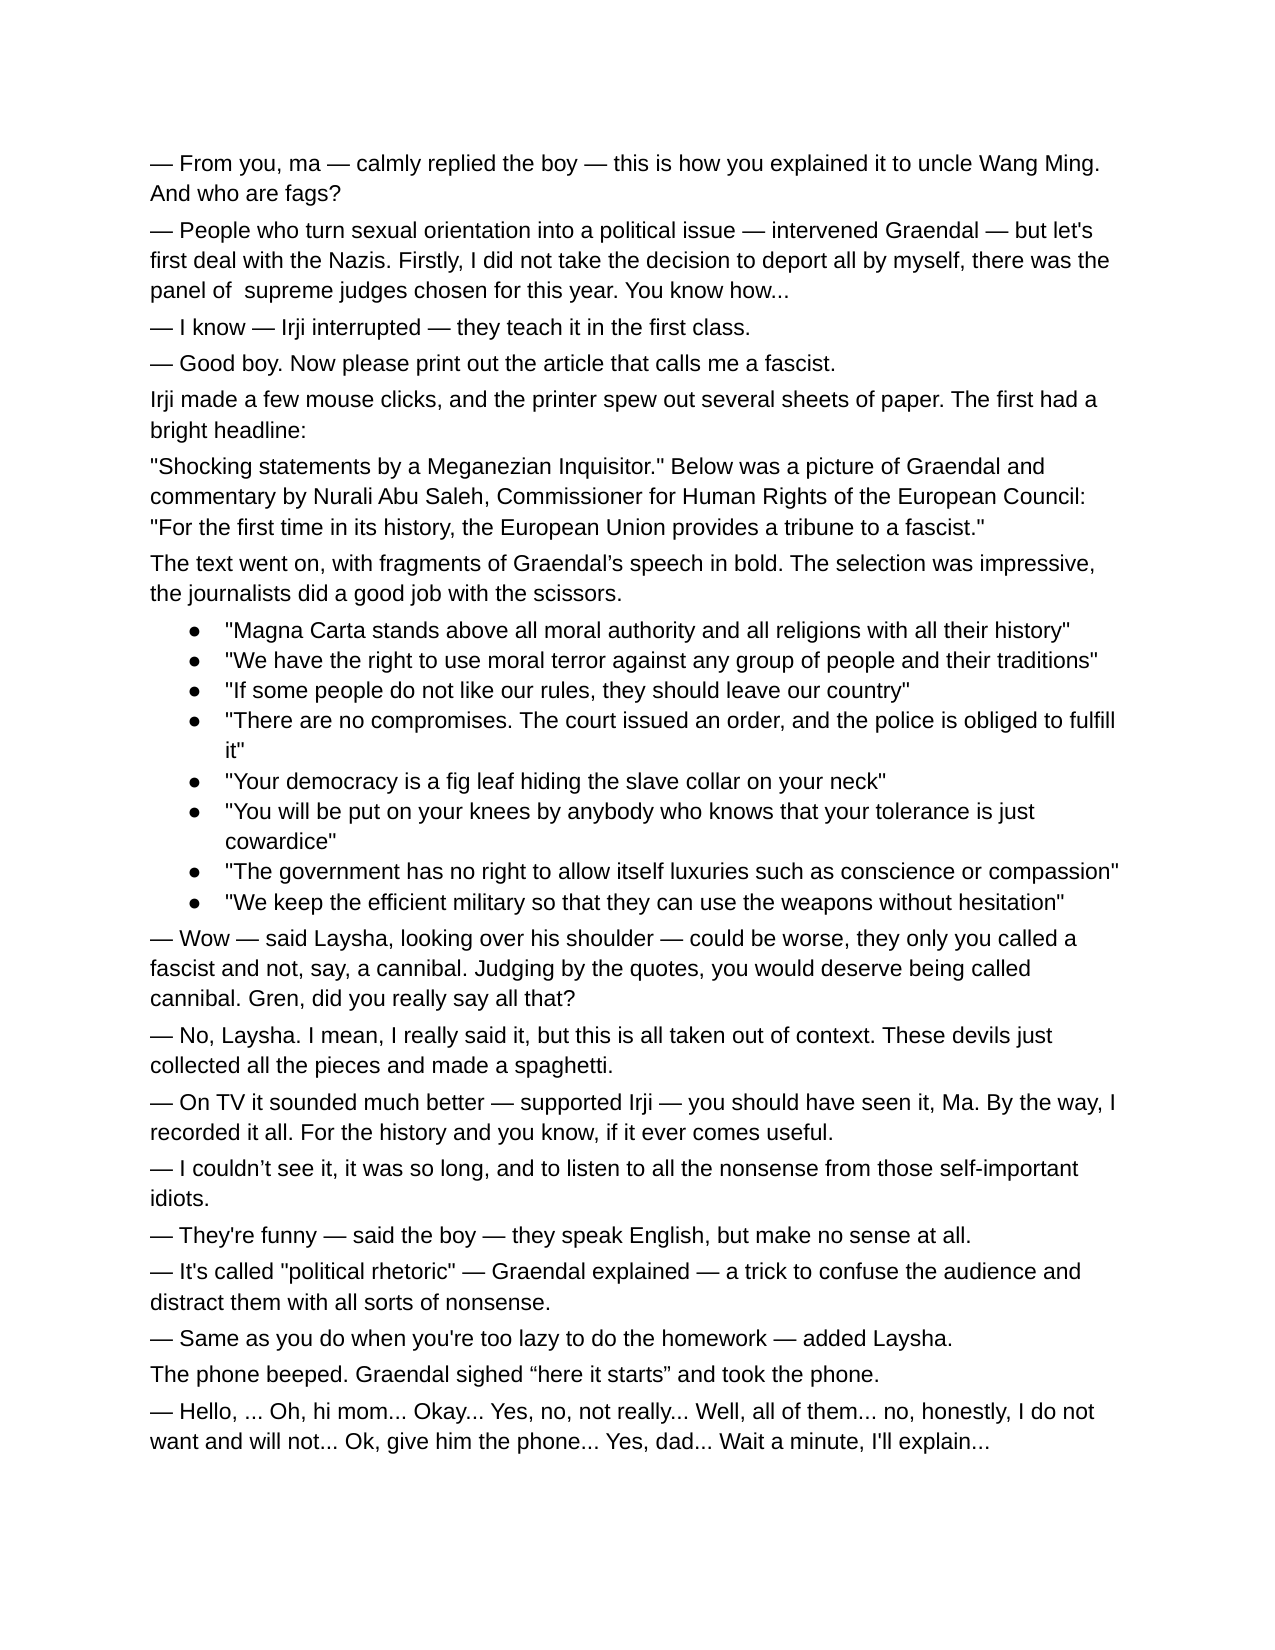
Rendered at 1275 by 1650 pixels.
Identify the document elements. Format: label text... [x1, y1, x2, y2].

text The text went on, with fragments of Graendal’s speech in bold. The selection was impressive, the journalists did a good job with the scissors. [150, 550, 1125, 607]
text — They're funny — said the boy — they speak English, but make no sense at all. [150, 1222, 1125, 1248]
text — From you, ma — calmly replied the boy — this is how you explained it to uncle Wang Ming. And who are fags? [150, 150, 1125, 207]
list "Magna Carta stands above all moral authority and all religions with all their history" [187, 617, 1125, 643]
list "There are no compromises. The court issued an order, and the police is obliged to fulfill it" [187, 707, 1125, 764]
text "Shocking statements by a Meganezian Inquisitor." Below was a picture of Graendal and commentary by Nurali Abu Saleh, Commissioner for Human Rights of the European Council: "For the first time in its history, the European Union provides a tribune to a fascist." [150, 453, 1125, 540]
text — Good boy. Now please print out the article that calls me a fascist. [150, 350, 1125, 376]
text — On TV it sounded much better — supported Irji — you should have seen it, Ma. By the way, I recorded it all. For the history and you know, if it ever comes useful. [150, 1088, 1125, 1145]
text — Hello, ... Oh, hi mom... Okay... Yes, no, not really... Well, all of them... no, honestly, I do not want and will not... Ok, give him the phone... Yes, dad... Wait a minute, I'll explain... [150, 1398, 1125, 1454]
text — Wow — said Laysha, looking over his shoulder — could be worse, they only you called a fascist and not, say, a cannibal. Judging by the quotes, you would deserve being called cannibal. Gren, did you really say all that? [150, 925, 1125, 1012]
text — No, Laysha. I mean, I really said it, but this is all taken out of context. These devils just collected all the pieces and made a spaghetti. [150, 1022, 1125, 1078]
text The phone beeped. Graendal sighed “here it starts” and took the phone. [150, 1361, 1125, 1388]
list "You will be put on your knees by anybody who knows that your tolerance is just cowardice" [187, 798, 1125, 854]
list "Your democracy is a fig leaf hiding the slave collar on your neck" [187, 768, 1125, 794]
text Irji made a few mouse clicks, and the printer spew out several sheets of paper. The first had a bright headline: [150, 386, 1125, 443]
list "The government has no right to allow itself luxuries such as conscience or compassion" [187, 858, 1125, 885]
text — People who turn sexual orientation into a political issue — intervened Graendal — but let's first deal with the Nazis. Firstly, I did not take the decision to deport all by myself, there was the panel of supreme judges chosen for this year. You know how... [150, 217, 1125, 303]
list "We keep the efficient military so that they can use the weapons without hesitation" [187, 888, 1125, 915]
text — I know — Irji interrupted — they teach it in the first class. [150, 313, 1125, 340]
text — Same as you do when you're too lazy to do the homework — added Laysha. [150, 1325, 1125, 1351]
text — I couldn’t see it, it was so long, and to listen to all the nonsense from those self-important idiots. [150, 1155, 1125, 1212]
text — It's called "political rhetoric" — Graendal explained — a trick to confuse the audience and distract them with all sorts of nonsense. [150, 1258, 1125, 1315]
list "If some people do not like our rules, they should leave our country" [187, 677, 1125, 703]
list "We have the right to use moral terror against any group of people and their traditions" [187, 647, 1125, 673]
